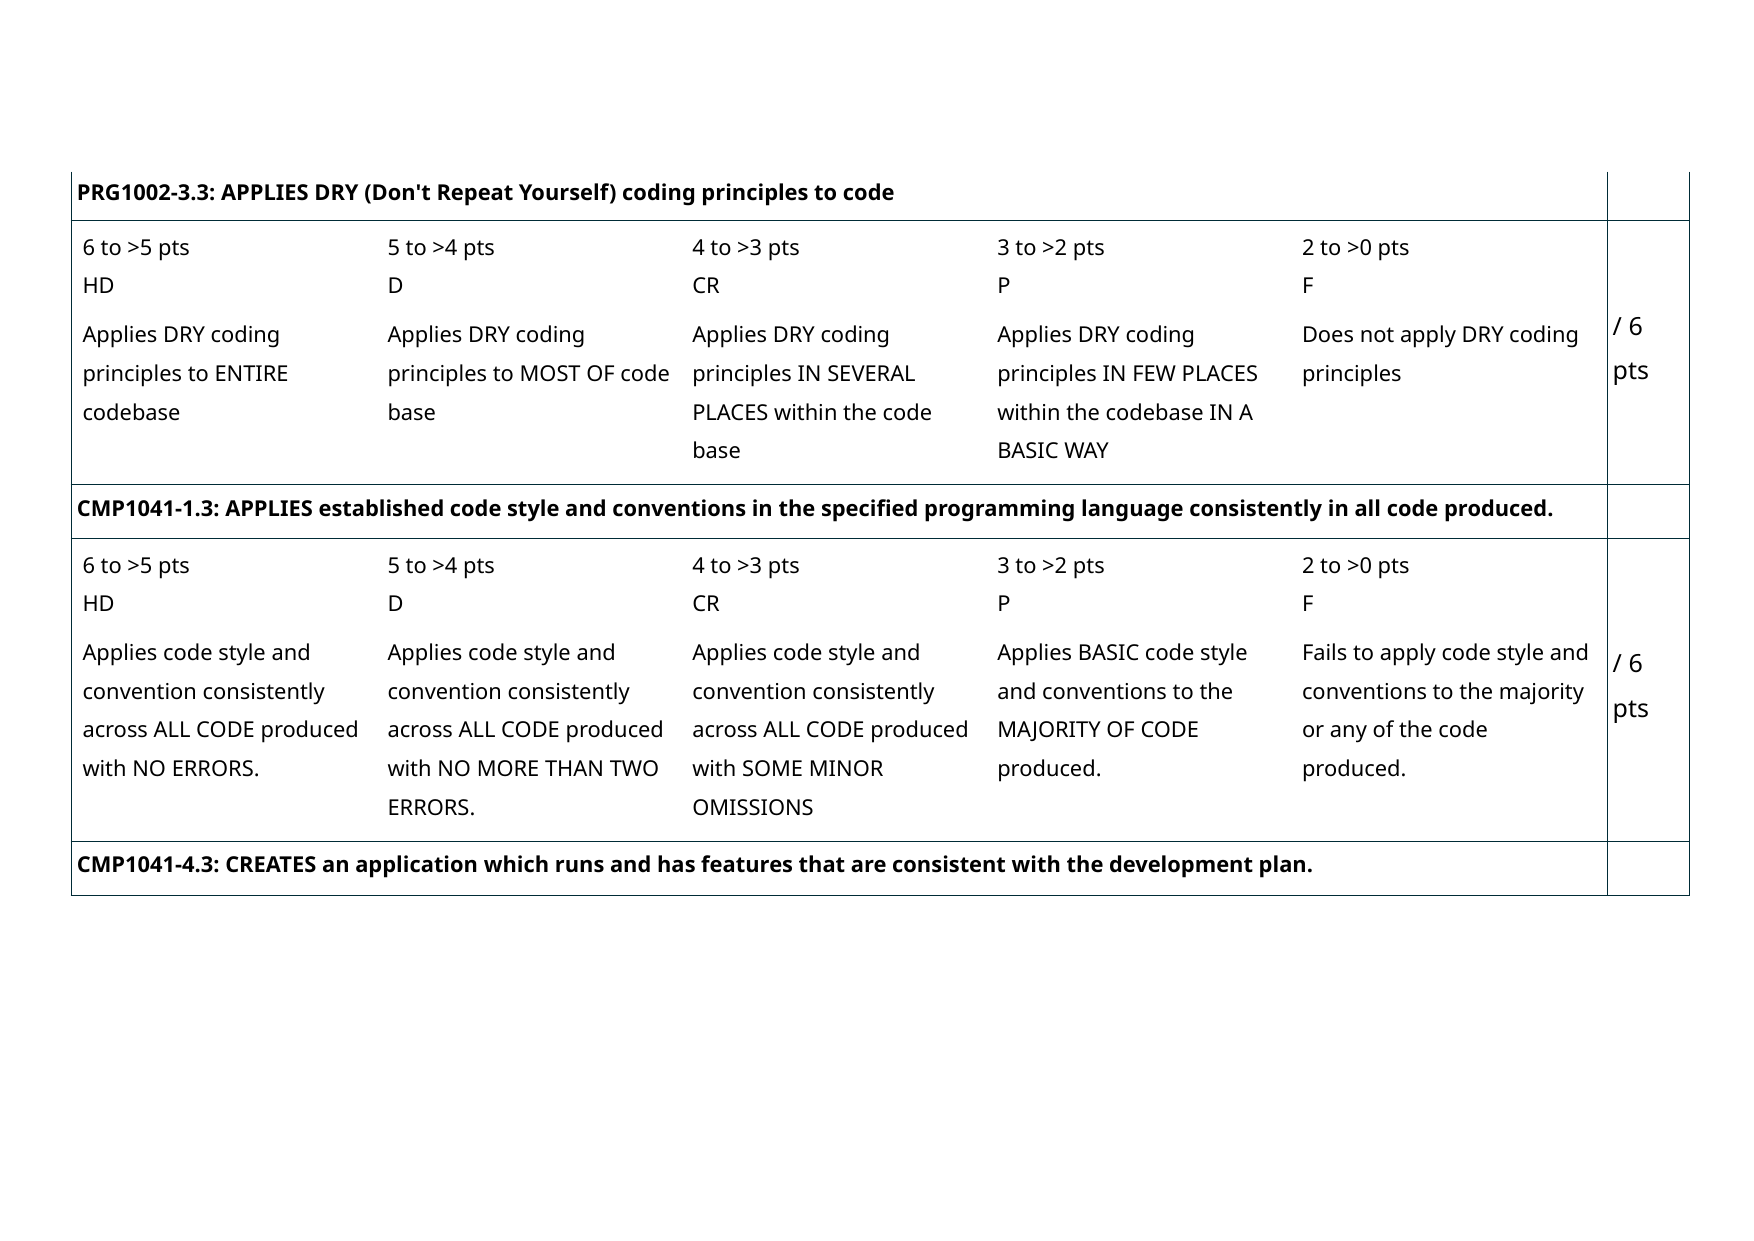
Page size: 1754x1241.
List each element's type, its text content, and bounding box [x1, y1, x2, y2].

table_cell Applies code style and convention consistently across ALL CODE produced with SOME MINOR OMISSIONS [686, 631, 991, 835]
table_header 5 to >4 pts D [381, 544, 686, 631]
table_header 3 to >2 pts P [991, 544, 1296, 631]
table_cell Does not apply DRY coding principles [1296, 314, 1601, 478]
table_cell Fails to apply code style and conventions to the majority or any of the code produced. [1296, 631, 1601, 835]
table_cell / 6 pts [1608, 539, 1689, 841]
table_cell [1608, 485, 1689, 538]
table_cell Applies DRY coding principles to MOST OF code base [381, 314, 686, 478]
table_cell Applies code style and convention consistently across ALL CODE produced with NO ERRORS. [77, 631, 381, 835]
table_cell / 6 pts [1608, 221, 1689, 484]
table_header 2 to >0 pts F [1296, 544, 1601, 631]
table_cell Applies BASIC code style and conventions to the MAJORITY OF CODE produced. [991, 631, 1296, 835]
table_header 4 to >3 pts CR [686, 226, 991, 313]
table_cell [1608, 172, 1689, 220]
table_header 5 to >4 pts D [381, 226, 686, 313]
table_cell Applies DRY coding principles to ENTIRE codebase [77, 314, 381, 478]
table_cell CMP1041-4.3: CREATES an application which runs and has features that are consistent with the development plan. [72, 842, 1607, 895]
table_cell Applies code style and convention consistently across ALL CODE produced with NO MORE THAN TWO ERRORS. [381, 631, 686, 835]
table_cell CMP1041-1.3: APPLIES established code style and conventions in the specified programming language consistently in all code produced. [72, 485, 1607, 538]
table_cell Applies DRY coding principles IN SEVERAL PLACES within the code base [686, 314, 991, 478]
table_header 6 to >5 pts HD [77, 544, 381, 631]
table_cell [1608, 842, 1689, 895]
table_header 6 to >5 pts HD [77, 226, 381, 313]
table_cell [72, 221, 1607, 484]
table_cell [71, 71, 1607, 172]
table_header 4 to >3 pts CR [686, 544, 991, 631]
table_cell Applies DRY coding principles IN FEW PLACES within the codebase IN A BASIC WAY [991, 314, 1296, 478]
table_cell [72, 539, 1607, 841]
table_header 2 to >0 pts F [1296, 226, 1601, 313]
table_cell PRG1002-3.3: APPLIES DRY (Don't Repeat Yourself) coding principles to code [72, 172, 1607, 220]
table_cell [1607, 71, 1689, 172]
table_header 3 to >2 pts P [991, 226, 1296, 313]
